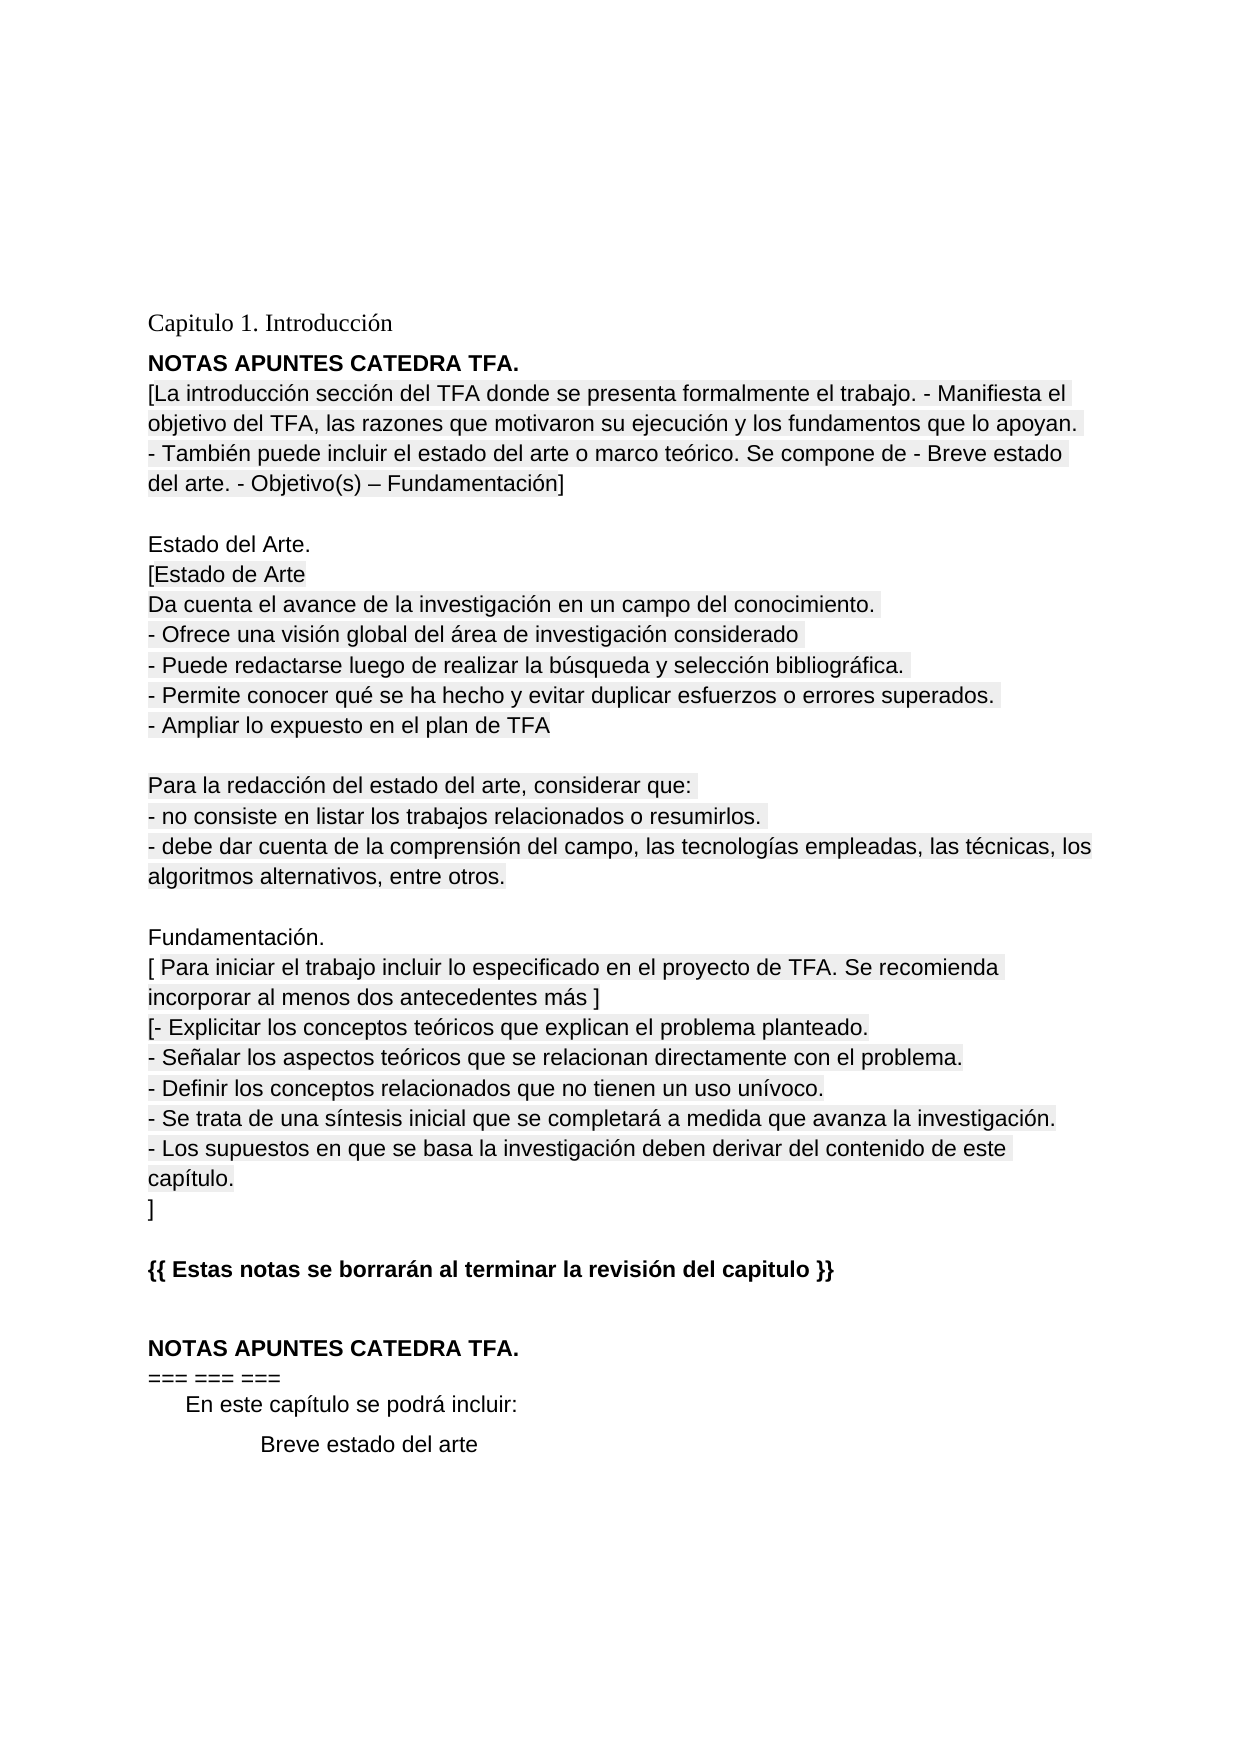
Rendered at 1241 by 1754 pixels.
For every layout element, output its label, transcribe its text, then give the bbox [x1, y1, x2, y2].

text NOTAS APUNTES CATEDRA TFA. [148, 1335, 1093, 1361]
text {{ Estas notas se borrarán al terminar la revisión del capitulo }} [148, 1256, 1093, 1282]
text Da cuenta el avance de la investigación en un campo del conocimiento. [148, 591, 1093, 618]
text Para la redacción del estado del arte, considerar que: [148, 772, 1093, 799]
text Fundamentación. [148, 923, 1093, 950]
text ] [148, 1195, 1093, 1222]
text [Estado de Arte [148, 561, 1093, 587]
text - no consiste en listar los trabajos relacionados o resumirlos. [148, 803, 1093, 829]
text [- Explicitar los conceptos teóricos que explican el problema planteado. [148, 1014, 1093, 1041]
text === === === [148, 1365, 1093, 1391]
text - debe dar cuenta de la comprensión del campo, las tecnologías empleadas, las técnicas, los algoritmos alternativos, entre otros. [148, 833, 1093, 889]
text NOTAS APUNTES CATEDRA TFA. [148, 349, 1093, 376]
text - Señalar los aspectos teóricos que se relacionan directamente con el problema. [148, 1044, 1093, 1071]
text - Se trata de una síntesis inicial que se completará a medida que avanza la investigación. [148, 1105, 1093, 1131]
text [La introducción sección del TFA donde se presenta formalmente el trabajo. - Manifiesta el objetivo del TFA, las razones que motivaron su ejecución y los fundamentos que lo apoyan. [148, 380, 1093, 436]
text - Definir los conceptos relacionados que no tienen un uso unívoco. [148, 1074, 1093, 1101]
text Breve estado del arte [260, 1431, 1093, 1457]
text - Puede redactarse luego de realizar la búsqueda y selección bibliográfica. [148, 652, 1093, 678]
text En este capítulo se podrá incluir: [185, 1391, 1093, 1418]
text - Permite conocer qué se ha hecho y evitar duplicar esfuerzos o errores superados. [148, 682, 1093, 708]
list Capitulo 1. Introducción [148, 308, 1093, 337]
text - Los supuestos en que se basa la investigación deben derivar del contenido de este capítulo. [148, 1135, 1093, 1192]
text - Ampliar lo expuesto en el plan de TFA [148, 712, 1093, 738]
text [ Para iniciar el trabajo incluir lo especificado en el proyecto de TFA. Se recomienda incorporar al menos dos antecedentes más ] [148, 954, 1093, 1010]
text Estado del Arte. [148, 531, 1093, 557]
text - Ofrece una visión global del área de investigación considerado [148, 621, 1093, 648]
text - También puede incluir el estado del arte o marco teórico. Se compone de - Breve estado del arte. - Objetivo(s) – Fundamentación] [148, 440, 1093, 497]
